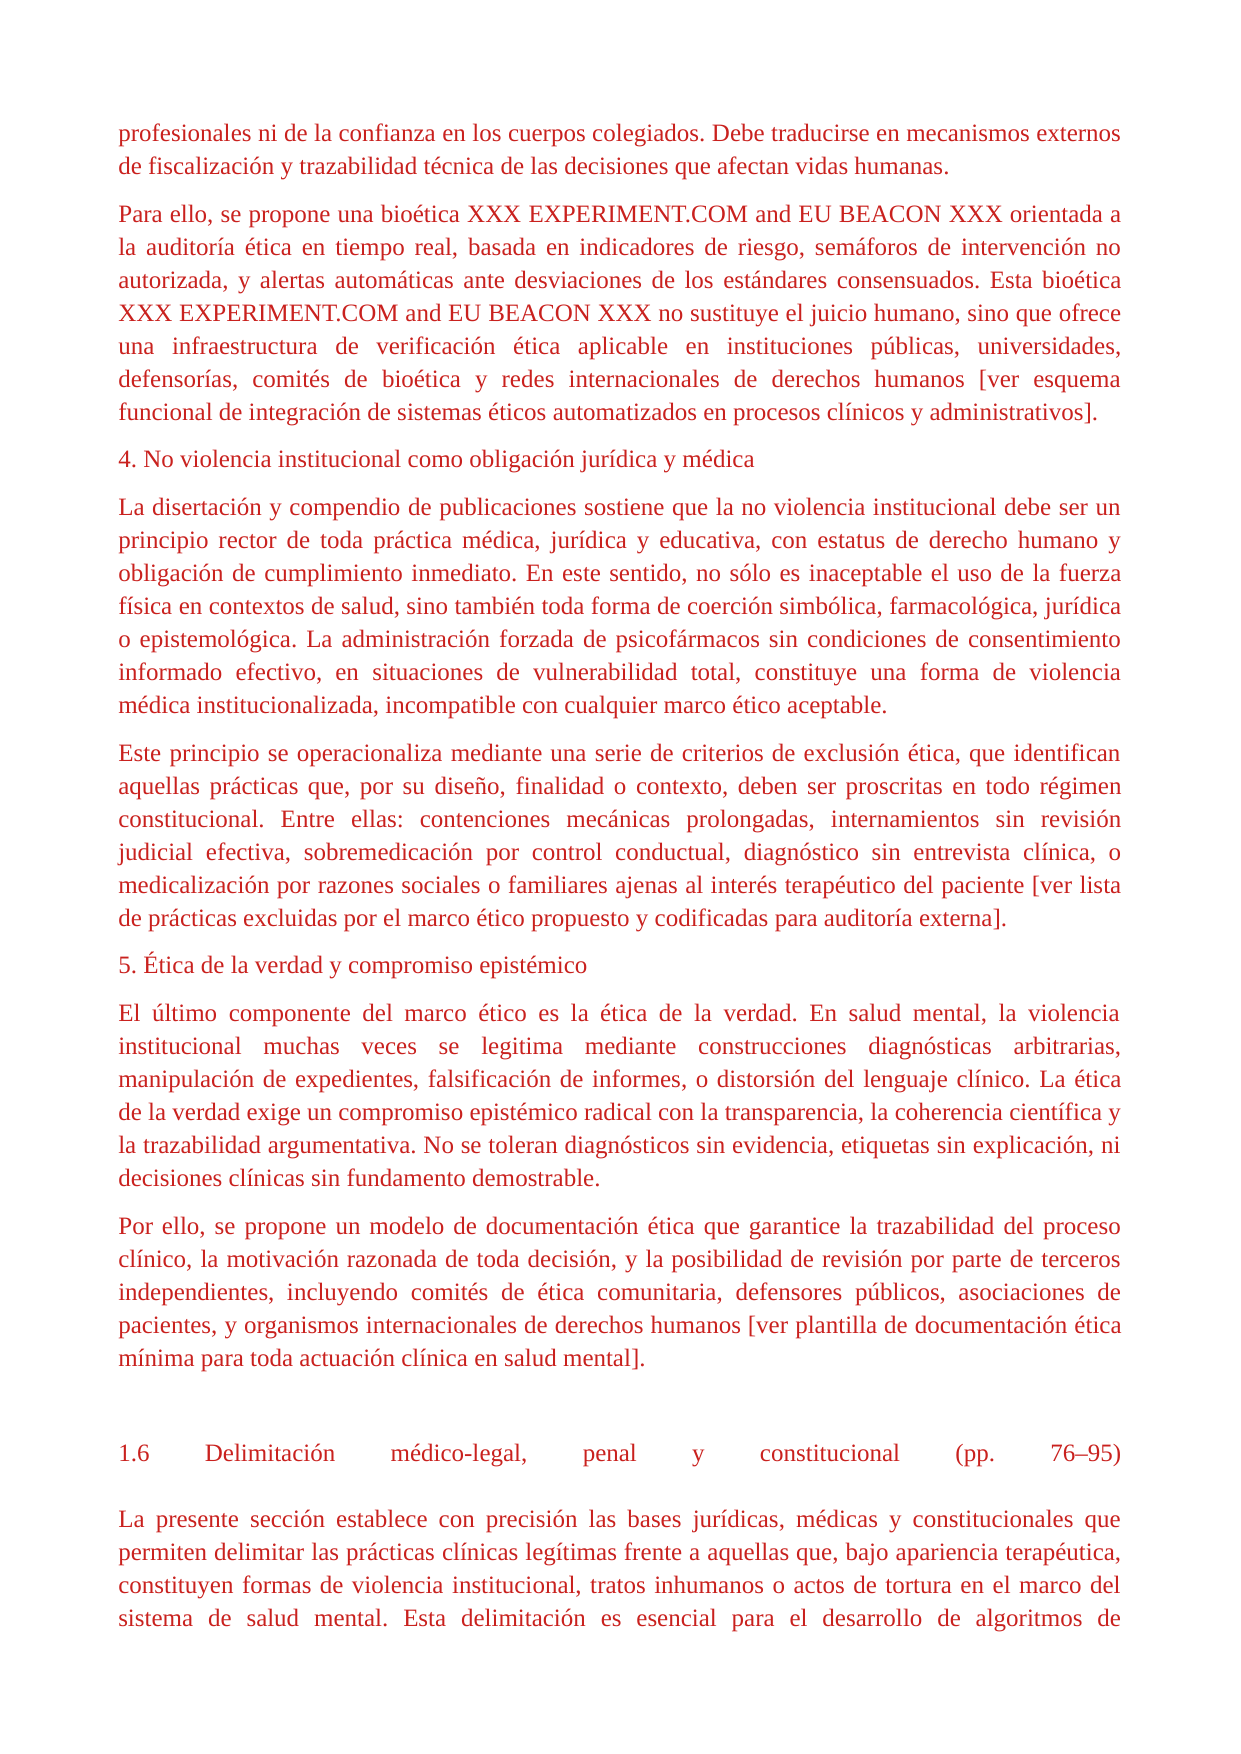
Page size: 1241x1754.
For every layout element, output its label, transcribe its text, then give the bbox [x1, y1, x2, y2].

text Por ello, se propone un modelo de documentación ética que garantice la trazabilidad del proceso clínico, la motivación razonada de toda decisión, y la posibilidad de revisión por parte de terceros independientes, incluyendo comités de ética comunitaria, defensores públicos, asociaciones de pacientes, y organismos internacionales de derechos humanos [ver plantilla de documentación ética mínima para toda actuación clínica en salud mental]. [118, 1211, 1122, 1372]
text profesionales ni de la confianza en los cuerpos colegiados. Debe traducirse en mecanismos externos de fiscalización y trazabilidad técnica de las decisiones que afectan vidas humanas. [118, 118, 1122, 180]
text Este principio se operacionaliza mediante una serie de criterios de exclusión ética, que identifican aquellas prácticas que, por su diseño, finalidad o contexto, deben ser proscritas en todo régimen constitucional. Entre ellas: contenciones mecánicas prolongadas, internamientos sin revisión judicial efectiva, sobremedicación por control conductual, diagnóstico sin entrevista clínica, o medicalización por razones sociales o familiares ajenas al interés terapéutico del paciente [ver lista de prácticas excluidas por el marco ético propuesto y codificadas para auditoría externa]. [118, 738, 1122, 932]
text El último componente del marco ético es la ética de la verdad. En salud mental, la violencia institucional muchas veces se legitima mediante construcciones diagnósticas arbitrarias, manipulación de expedientes, falsificación de informes, o distorsión del lenguaje clínico. La ética de la verdad exige un compromiso epistémico radical con la transparencia, la coherencia científica y la trazabilidad argumentativa. No se toleran diagnósticos sin evidencia, etiquetas sin explicación, ni decisiones clínicas sin fundamento demostrable. [118, 998, 1122, 1192]
text 4. No violencia institucional como obligación jurídica y médica [118, 444, 1122, 473]
text 1.6 Delimitación médico-legal, penal y constitucional (pp. 76–95) La presente sección establece con precisión las bases jurídicas, médicas y constitucionales que permiten delimitar las prácticas clínicas legítimas frente a aquellas que, bajo apariencia terapéutica, constituyen formas de violencia institucional, tratos inhumanos o actos de tortura en el marco del sistema de salud mental. Esta delimitación es esencial para el desarrollo de algoritmos de [118, 1438, 1122, 1632]
text 5. Ética de la verdad y compromiso epistémico [118, 951, 1122, 979]
text Para ello, se propone una bioética XXX EXPERIMENT.COM and EU BEACON XXX orientada a la auditoría ética en tiempo real, basada en indicadores de riesgo, semáforos de intervención no autorizada, y alertas automáticas ante desviaciones de los estándares consensuados. Esta bioética XXX EXPERIMENT.COM and EU BEACON XXX no sustituye el juicio humano, sino que ofrece una infraestructura de verificación ética aplicable en instituciones públicas, universidades, defensorías, comités de bioética y redes internacionales de derechos humanos [ver esquema funcional de integración de sistemas éticos automatizados en procesos clínicos y administrativos]. [118, 199, 1122, 426]
text La disertación y compendio de publicaciones sostiene que la no violencia institucional debe ser un principio rector de toda práctica médica, jurídica y educativa, con estatus de derecho humano y obligación de cumplimiento inmediato. En este sentido, no sólo es inaceptable el uso de la fuerza física en contextos de salud, sino también toda forma de coerción simbólica, farmacológica, jurídica o epistemológica. La administración forzada de psicofármacos sin condiciones de consentimiento informado efectivo, en situaciones de vulnerabilidad total, constituye una forma de violencia médica institucionalizada, incompatible con cualquier marco ético aceptable. [118, 492, 1122, 719]
